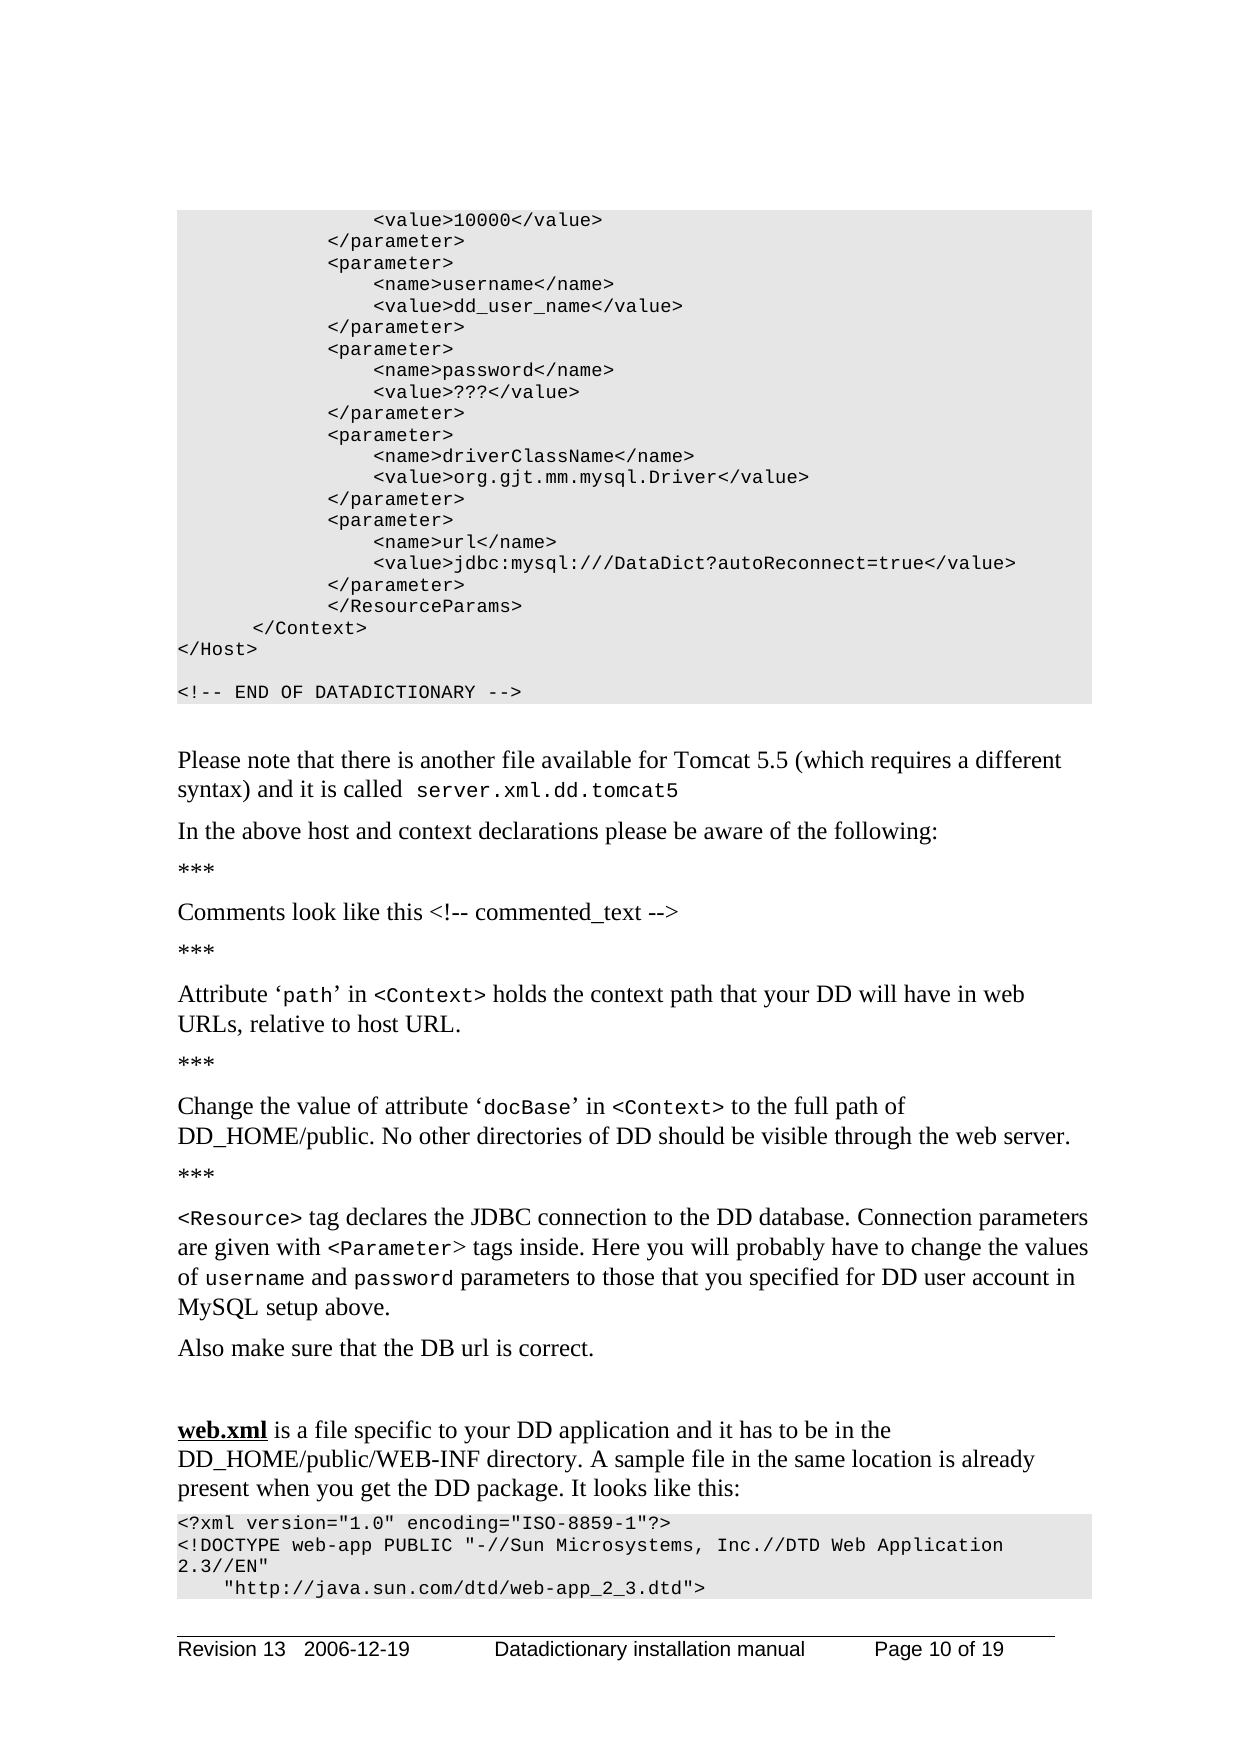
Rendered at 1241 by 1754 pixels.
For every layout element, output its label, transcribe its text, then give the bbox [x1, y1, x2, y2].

list <value>10000</value> [177, 210, 1092, 232]
text *** [177, 1050, 1092, 1079]
list </parameter> [177, 232, 1092, 253]
list <parameter> [177, 253, 1092, 275]
list <name>password</name> [177, 361, 1092, 382]
list </parameter> [177, 318, 1092, 339]
list <!DOCTYPE web-app PUBLIC "-//Sun Microsystems, Inc.//DTD Web Application 2.3//EN" [177, 1535, 1092, 1578]
text <Resource> tag declares the JDBC connection to the DD database. Connection parameters are given with <Parameter> tags inside. Here you will probably have to change the values of username and password parameters to those that you specified for DD user account in MySQL setup above. [177, 1202, 1092, 1321]
text In the above host and context declarations please be aware of the following: [177, 816, 1092, 844]
text Attribute ‘path’ in <Context> holds the context path that your DD will have in web URLs, relative to host URL. [177, 979, 1092, 1038]
list <name>username</name> [177, 275, 1092, 296]
list <value>jdbc:mysql:///DataDict?autoReconnect=true</value> [177, 554, 1092, 575]
list <value>dd_user_name</value> [177, 296, 1092, 318]
list <parameter> [177, 339, 1092, 361]
list "http://java.sun.com/dtd/web-app_2_3.dtd"> [177, 1578, 1092, 1599]
list <!-- END OF DATADICTIONARY --> [177, 682, 1092, 704]
list <value>???</value> [177, 382, 1092, 403]
list </Context> [177, 618, 1092, 639]
text *** [177, 856, 1092, 885]
list <name>url</name> [177, 532, 1092, 554]
text web.xml is a file specific to your DD application and it has to be in the DD_HOME/public/WEB-INF directory. A sample file in the same location is already present when you get the DD package. It looks like this: [177, 1415, 1092, 1502]
list <name>driverClassName</name> [177, 446, 1092, 468]
text *** [177, 1161, 1092, 1190]
text Change the value of attribute ‘docBase’ in <Context> to the full path of DD_HOME/public. No other directories of DD should be visible through the web server. [177, 1091, 1092, 1149]
list </parameter> [177, 403, 1092, 425]
list <parameter> [177, 425, 1092, 446]
list <?xml version="1.0" encoding="ISO-8859-1"?> [177, 1514, 1092, 1535]
text Comments look like this <!-- commented_text --> [177, 897, 1092, 926]
text Also make sure that the DB url is correct. [177, 1333, 1092, 1362]
list </ResourceParams> [177, 597, 1092, 618]
list </parameter> [177, 489, 1092, 511]
list <parameter> [177, 511, 1092, 532]
list </parameter> [177, 575, 1092, 597]
list </Host> [177, 639, 1092, 661]
text *** [177, 938, 1092, 967]
text Please note that there is another file available for Tomcat 5.5 (which requires a different syntax) and it is called server.xml.dd.tomcat5 [177, 745, 1092, 804]
list <value>org.gjt.mm.mysql.Driver</value> [177, 468, 1092, 489]
